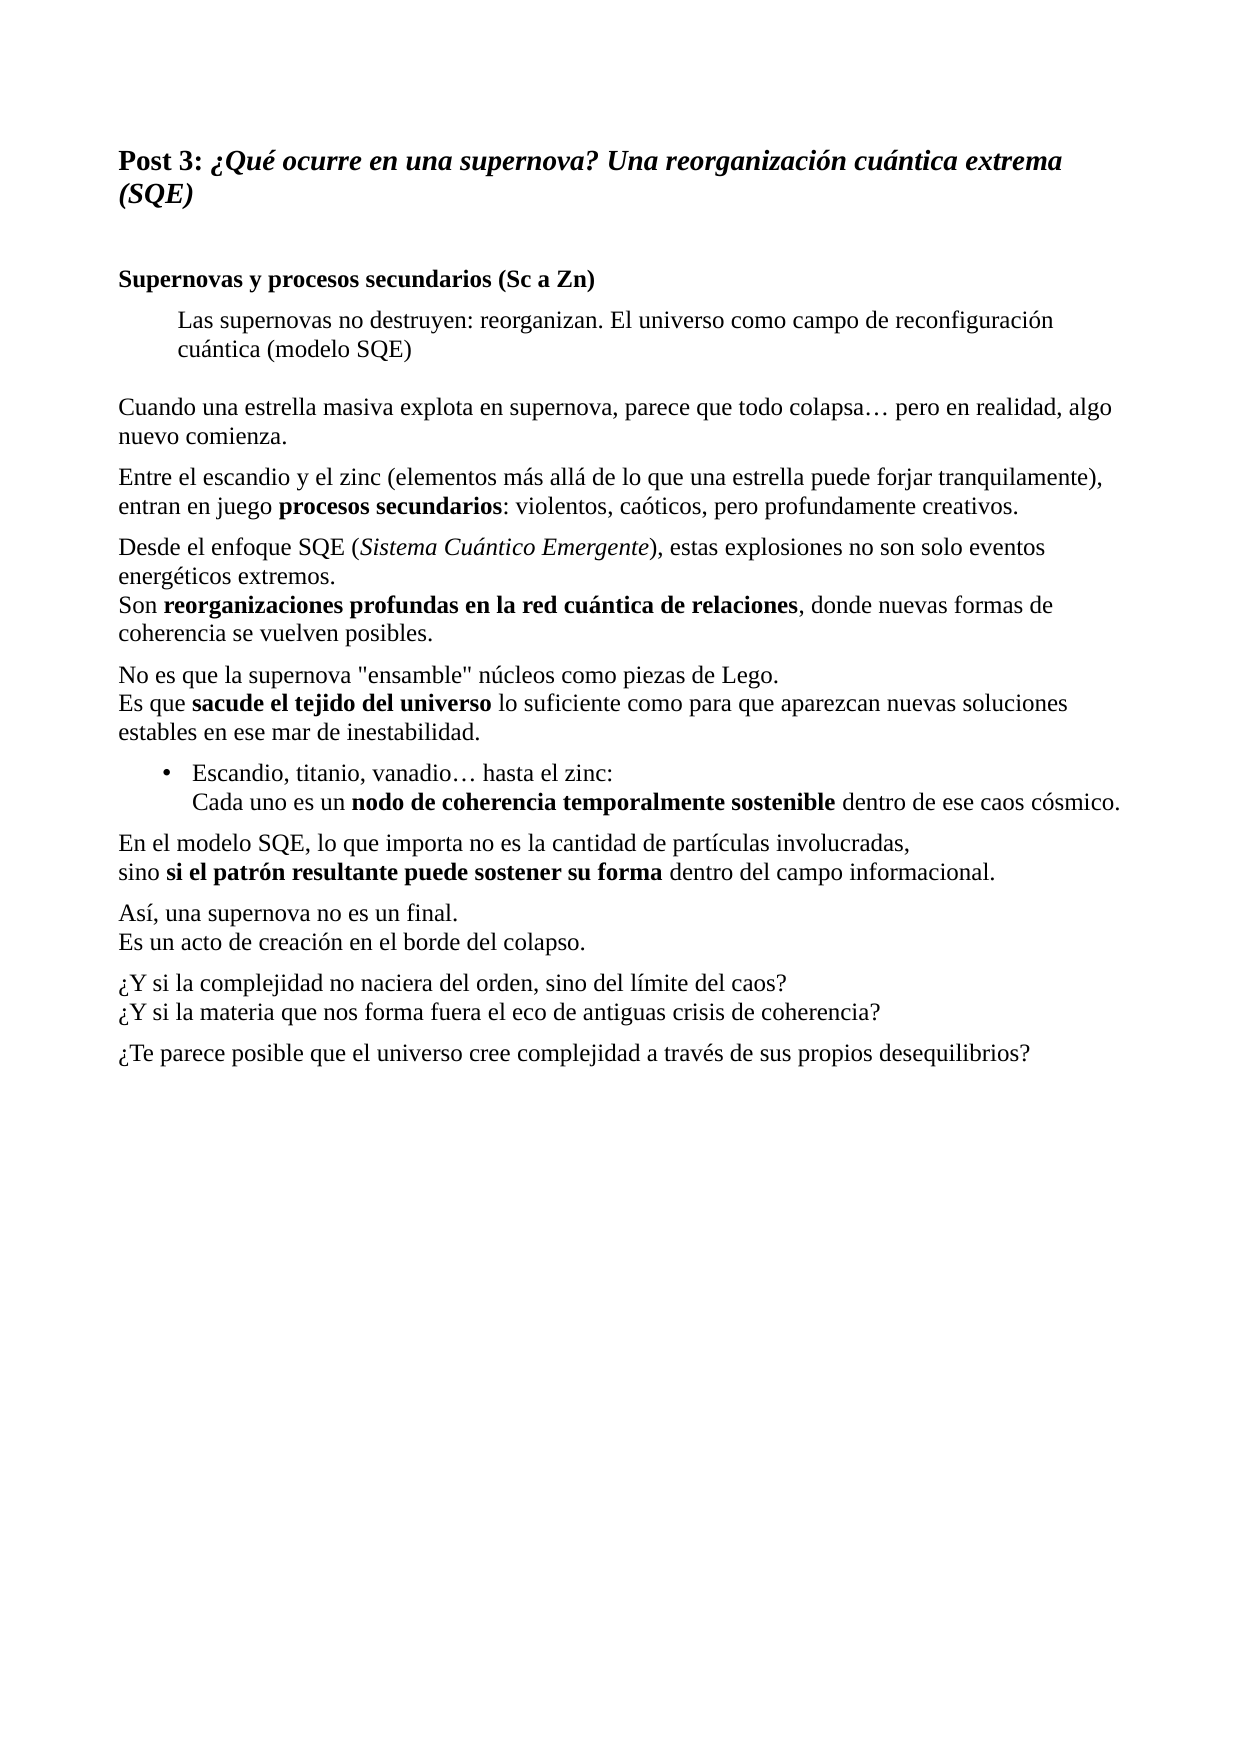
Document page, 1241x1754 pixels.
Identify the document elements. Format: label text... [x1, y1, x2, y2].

text No es que la supernova "ensamble" núcleos como piezas de Lego. Es que sacude el tejido del universo lo suficiente como para que aparezcan nuevas soluciones estables en ese mar de inestabilidad. [118, 660, 1122, 746]
text Las supernovas no destruyen: reorganizan. El universo como campo de reconfiguración cuántica (modelo SQE) [177, 305, 1063, 363]
subtitle Post 3: ¿Qué ocurre en una supernova? Una reorganización cuántica extrema (SQE) [118, 143, 1122, 210]
text Así, una supernova no es un final. Es un acto de creación en el borde del colapso. [118, 898, 1122, 956]
text Desde el enfoque SQE (Sistema Cuántico Emergente), estas explosiones no son solo eventos energéticos extremos. Son reorganizaciones profundas en la red cuántica de relaciones, donde nuevas formas de coherencia se vuelven posibles. [118, 532, 1122, 647]
text Cuando una estrella masiva explota en supernova, parece que todo colapsa… pero en realidad, algo nuevo comienza. [118, 392, 1122, 450]
text Entre el escandio y el zinc (elementos más allá de lo que una estrella puede forjar tranquilamente), entran en juego procesos secundarios: violentos, caóticos, pero profundamente creativos. [118, 462, 1122, 520]
text ¿Y si la complejidad no naciera del orden, sino del límite del caos? ¿Y si la materia que nos forma fuera el eco de antiguas crisis de coherencia? [118, 968, 1122, 1026]
text En el modelo SQE, lo que importa no es la cantidad de partículas involucradas, sino si el patrón resultante puede sostener su forma dentro del campo informacional. [118, 828, 1122, 886]
list Escandio, titanio, vanadio… hasta el zinc: Cada uno es un nodo de coherencia temporalmente sostenible dentro de ese caos cósmico. [162, 758, 1122, 816]
text ¿Te parece posible que el universo cree complejidad a través de sus propios desequilibrios? [118, 1038, 1122, 1067]
text Supernovas y procesos secundarios (Sc a Zn) [118, 264, 1122, 293]
